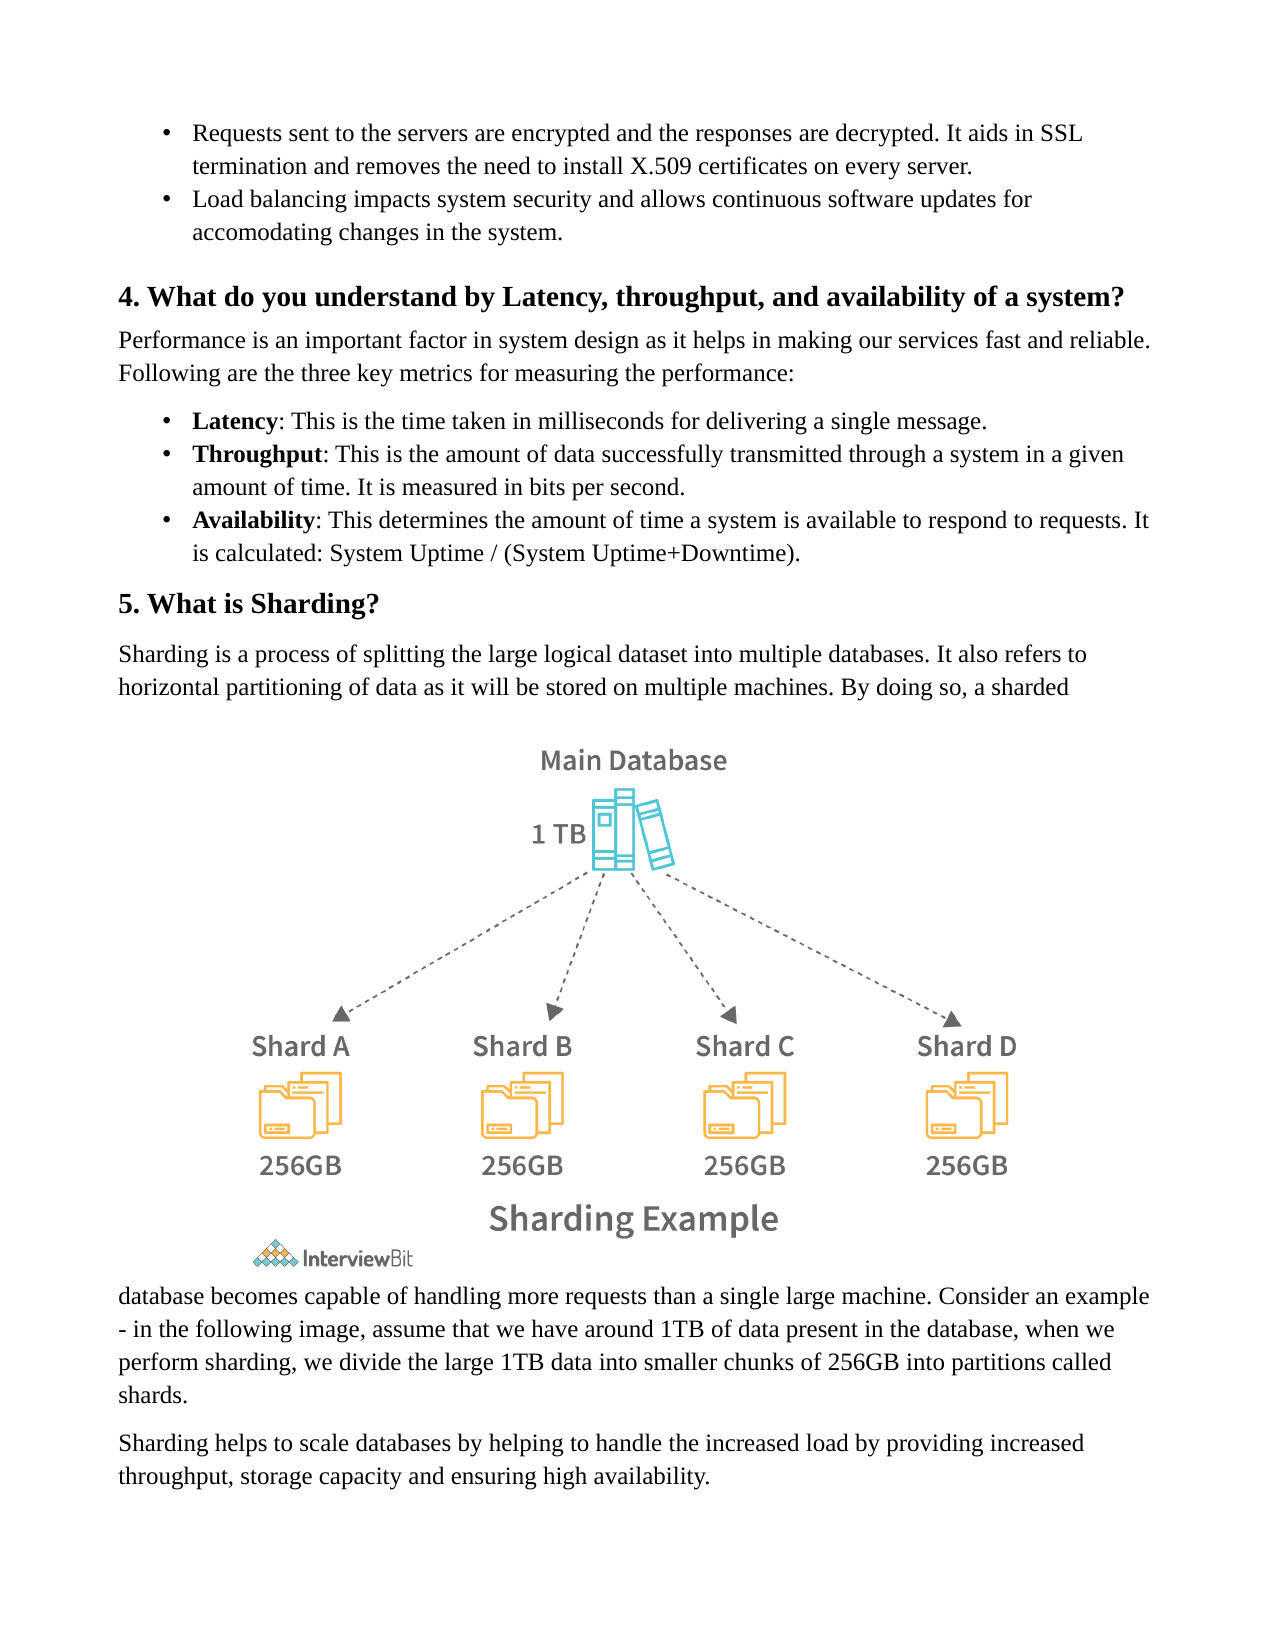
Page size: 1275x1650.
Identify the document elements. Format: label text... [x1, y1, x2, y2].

list Load balancing impacts system security and allows continuous software updates for accomodating changes in the system. [162, 184, 1157, 246]
subtitle 4. What do you understand by Latency, throughput, and availability of a system? [118, 279, 1157, 313]
list Availability: This determines the amount of time a system is available to respond to requests. It is calculated: System Uptime / (System Uptime+Downtime). [162, 505, 1157, 567]
list Latency: This is the time taken in milliseconds for delivering a single message. [162, 406, 1157, 435]
text Sharding is a process of splitting the large logical dataset into multiple databases. It also refers to horizontal partitioning of data as it will be stored on multiple machines. By doing so, a sharded database becomes capable of handling more requests than a single large machine. Consider an example - in the following image, assume that we have around 1TB of data present in the database, when we perform sharding, we divide the large 1TB data into smaller chunks of 256GB into partitions called shards. [118, 639, 1157, 1409]
subtitle 5. What is Sharding? [118, 586, 1157, 619]
picture [240, 733, 1035, 1281]
text Sharding helps to scale databases by helping to handle the increased load by providing increased throughput, storage capacity and ensuring high availability. [118, 1428, 1157, 1489]
list Requests sent to the servers are encrypted and the responses are decrypted. It aids in SSL termination and removes the need to install X.509 certificates on every server. [162, 118, 1157, 180]
text Performance is an important factor in system design as it helps in making our services fast and reliable. Following are the three key metrics for measuring the performance: [118, 325, 1157, 387]
list Throughput: This is the amount of data successfully transmitted through a system in a given amount of time. It is measured in bits per second. [162, 439, 1157, 501]
